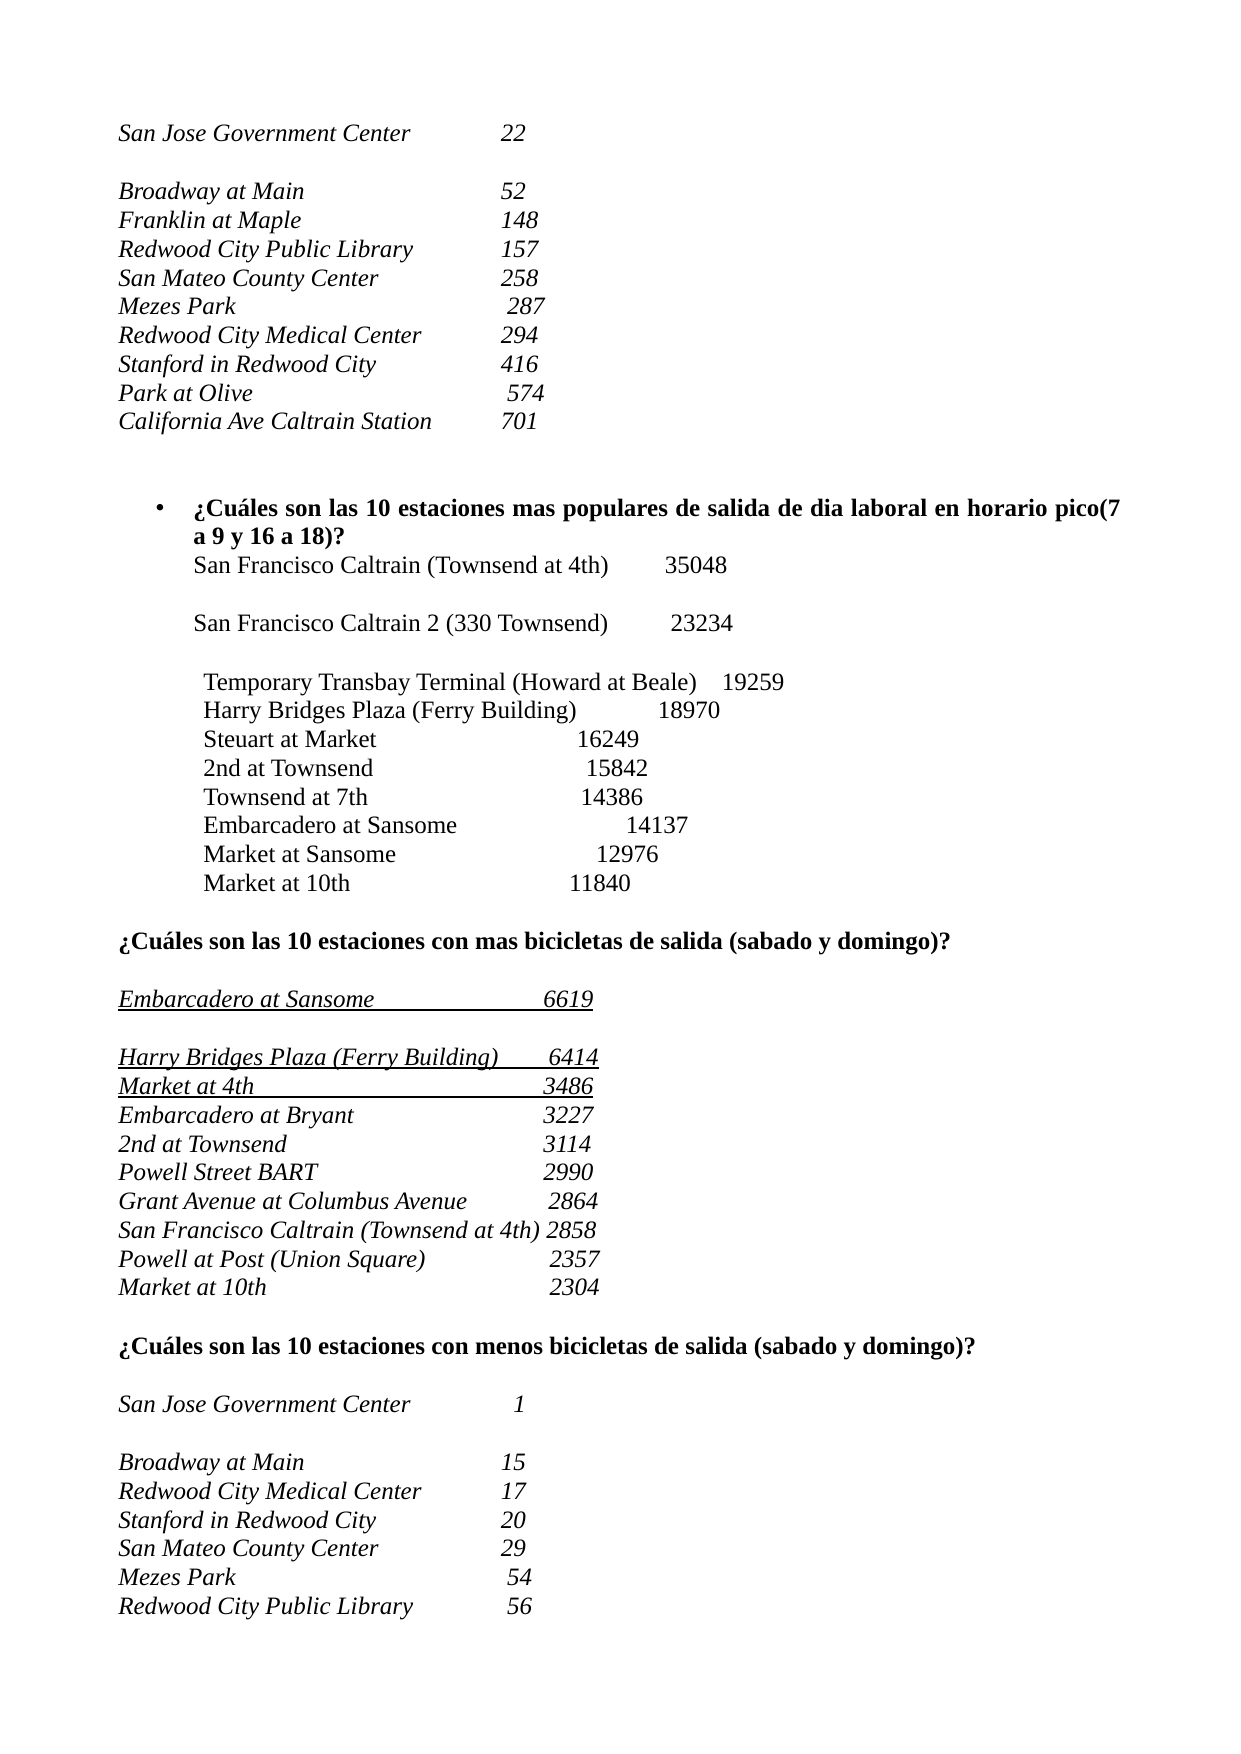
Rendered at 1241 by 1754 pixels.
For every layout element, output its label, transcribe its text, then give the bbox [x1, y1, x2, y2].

text Townsend at 7th 14386 [118, 782, 1122, 810]
text Market at 10th 2304 [118, 1272, 1122, 1301]
text Stanford in Redwood City 20 [118, 1505, 1122, 1533]
text Redwood City Medical Center 294 [118, 320, 1122, 349]
text Market at 4th 3486 [118, 1071, 1122, 1100]
list ¿Cuáles son las 10 estaciones mas populares de salida de dia laboral en horario pico(7 a 9 y 16 a 18)? [156, 493, 1122, 550]
text 2nd at Townsend 3114 [118, 1129, 1122, 1157]
text Mezes Park 54 [118, 1562, 1122, 1591]
text San Mateo County Center 29 [118, 1533, 1122, 1562]
text Franklin at Maple 148 [118, 205, 1122, 234]
text San Mateo County Center 258 [118, 263, 1122, 291]
text Steuart at Market 16249 [118, 724, 1122, 753]
text Mezes Park 287 [118, 291, 1122, 320]
text Stanford in Redwood City 416 [118, 349, 1122, 378]
text Powell at Post (Union Square) 2357 [118, 1244, 1122, 1272]
text Market at Sansome 12976 [118, 839, 1122, 868]
text Harry Bridges Plaza (Ferry Building) 18970 [118, 695, 1122, 724]
text Park at Olive 574 [118, 378, 1122, 406]
text Broadway at Main 15 [118, 1447, 1122, 1476]
text Temporary Transbay Terminal (Howard at Beale) 19259 [118, 667, 1122, 695]
text ¿Cuáles son las 10 estaciones con menos bicicletas de salida (sabado y domingo)? [118, 1331, 1122, 1359]
list San Francisco Caltrain 2 (330 Townsend) 23234 [156, 608, 1122, 637]
list San Francisco Caltrain (Townsend at 4th) 35048 [156, 550, 1122, 579]
text Embarcadero at Sansome 6619 [118, 984, 1122, 1013]
text Grant Avenue at Columbus Avenue 2864 [118, 1186, 1122, 1215]
text San Francisco Caltrain (Townsend at 4th) 2858 [118, 1215, 1122, 1244]
text ¿Cuáles son las 10 estaciones con mas bicicletas de salida (sabado y domingo)? [118, 926, 1122, 955]
text California Ave Caltrain Station 701 [118, 406, 1122, 435]
text Broadway at Main 52 [118, 176, 1122, 205]
text Embarcadero at Bryant 3227 [118, 1100, 1122, 1129]
text Embarcadero at Sansome 14137 [118, 810, 1122, 839]
text 2nd at Townsend 15842 [118, 753, 1122, 782]
text Redwood City Public Library 157 [118, 234, 1122, 263]
text Redwood City Medical Center 17 [118, 1476, 1122, 1505]
text Redwood City Public Library 56 [118, 1591, 1122, 1620]
text Powell Street BART 2990 [118, 1157, 1122, 1186]
text San Jose Government Center 22 [118, 118, 1122, 147]
text Harry Bridges Plaza (Ferry Building) 6414 [118, 1042, 1122, 1071]
text Market at 10th 11840 [118, 868, 1122, 897]
text San Jose Government Center 1 [118, 1389, 1122, 1418]
